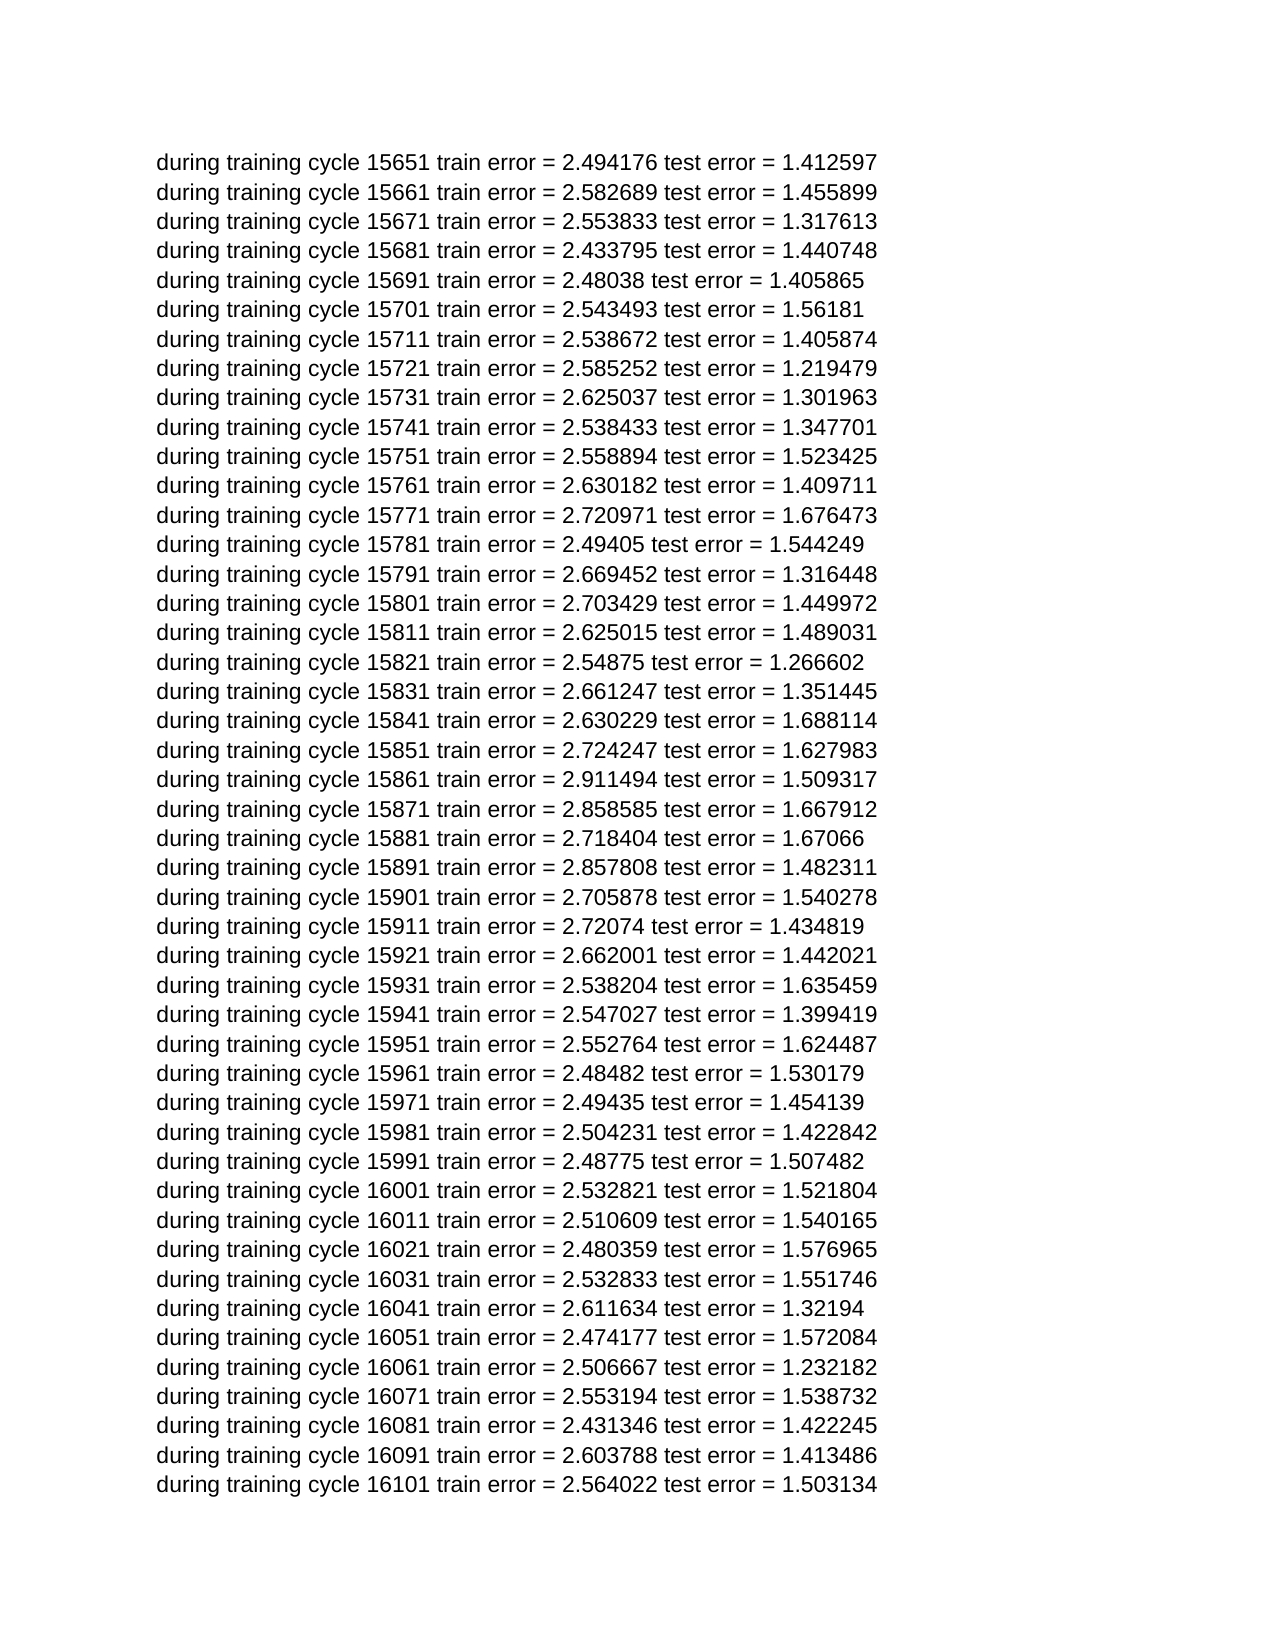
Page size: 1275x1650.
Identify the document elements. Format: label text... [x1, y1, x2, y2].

text during training cycle 16051 train error = 2.474177 test error = 1.572084 [150, 1325, 1125, 1351]
text during training cycle 16021 train error = 2.480359 test error = 1.576965 [150, 1237, 1125, 1262]
text during training cycle 16071 train error = 2.553194 test error = 1.538732 [150, 1384, 1125, 1409]
text during training cycle 15661 train error = 2.582689 test error = 1.455899 [150, 179, 1125, 205]
text during training cycle 15701 train error = 2.543493 test error = 1.56181 [150, 297, 1125, 322]
text during training cycle 15771 train error = 2.720971 test error = 1.676473 [150, 502, 1125, 528]
text during training cycle 15671 train error = 2.553833 test error = 1.317613 [150, 209, 1125, 234]
text during training cycle 15951 train error = 2.552764 test error = 1.624487 [150, 1031, 1125, 1057]
text during training cycle 15721 train error = 2.585252 test error = 1.219479 [150, 356, 1125, 381]
text during training cycle 15691 train error = 2.48038 test error = 1.405865 [150, 267, 1125, 293]
text during training cycle 16041 train error = 2.611634 test error = 1.32194 [150, 1296, 1125, 1321]
text during training cycle 16101 train error = 2.564022 test error = 1.503134 [150, 1472, 1125, 1497]
text during training cycle 15881 train error = 2.718404 test error = 1.67066 [150, 826, 1125, 851]
text during training cycle 15821 train error = 2.54875 test error = 1.266602 [150, 649, 1125, 675]
text during training cycle 16031 train error = 2.532833 test error = 1.551746 [150, 1266, 1125, 1292]
text during training cycle 16001 train error = 2.532821 test error = 1.521804 [150, 1178, 1125, 1204]
text during training cycle 15891 train error = 2.857808 test error = 1.482311 [150, 855, 1125, 881]
text during training cycle 15921 train error = 2.662001 test error = 1.442021 [150, 943, 1125, 969]
text during training cycle 15841 train error = 2.630229 test error = 1.688114 [150, 708, 1125, 734]
text during training cycle 15941 train error = 2.547027 test error = 1.399419 [150, 1002, 1125, 1027]
text during training cycle 15871 train error = 2.858585 test error = 1.667912 [150, 796, 1125, 822]
text during training cycle 15781 train error = 2.49405 test error = 1.544249 [150, 532, 1125, 557]
text during training cycle 15731 train error = 2.625037 test error = 1.301963 [150, 385, 1125, 411]
text during training cycle 15831 train error = 2.661247 test error = 1.351445 [150, 679, 1125, 704]
text during training cycle 15711 train error = 2.538672 test error = 1.405874 [150, 326, 1125, 352]
text during training cycle 15741 train error = 2.538433 test error = 1.347701 [150, 414, 1125, 440]
text during training cycle 15931 train error = 2.538204 test error = 1.635459 [150, 972, 1125, 998]
text during training cycle 16081 train error = 2.431346 test error = 1.422245 [150, 1413, 1125, 1439]
text during training cycle 15981 train error = 2.504231 test error = 1.422842 [150, 1119, 1125, 1145]
text during training cycle 15851 train error = 2.724247 test error = 1.627983 [150, 737, 1125, 763]
text during training cycle 15751 train error = 2.558894 test error = 1.523425 [150, 444, 1125, 469]
text during training cycle 15991 train error = 2.48775 test error = 1.507482 [150, 1149, 1125, 1174]
text during training cycle 16011 train error = 2.510609 test error = 1.540165 [150, 1207, 1125, 1233]
text during training cycle 15971 train error = 2.49435 test error = 1.454139 [150, 1090, 1125, 1116]
text during training cycle 15791 train error = 2.669452 test error = 1.316448 [150, 561, 1125, 587]
text during training cycle 15961 train error = 2.48482 test error = 1.530179 [150, 1061, 1125, 1086]
text during training cycle 15761 train error = 2.630182 test error = 1.409711 [150, 473, 1125, 499]
text during training cycle 15651 train error = 2.494176 test error = 1.412597 [150, 150, 1125, 176]
text during training cycle 16091 train error = 2.603788 test error = 1.413486 [150, 1442, 1125, 1468]
text during training cycle 15911 train error = 2.72074 test error = 1.434819 [150, 914, 1125, 939]
text during training cycle 15801 train error = 2.703429 test error = 1.449972 [150, 591, 1125, 616]
text during training cycle 15811 train error = 2.625015 test error = 1.489031 [150, 620, 1125, 646]
text during training cycle 16061 train error = 2.506667 test error = 1.232182 [150, 1354, 1125, 1380]
text during training cycle 15901 train error = 2.705878 test error = 1.540278 [150, 884, 1125, 910]
text during training cycle 15861 train error = 2.911494 test error = 1.509317 [150, 767, 1125, 792]
text during training cycle 15681 train error = 2.433795 test error = 1.440748 [150, 238, 1125, 264]
